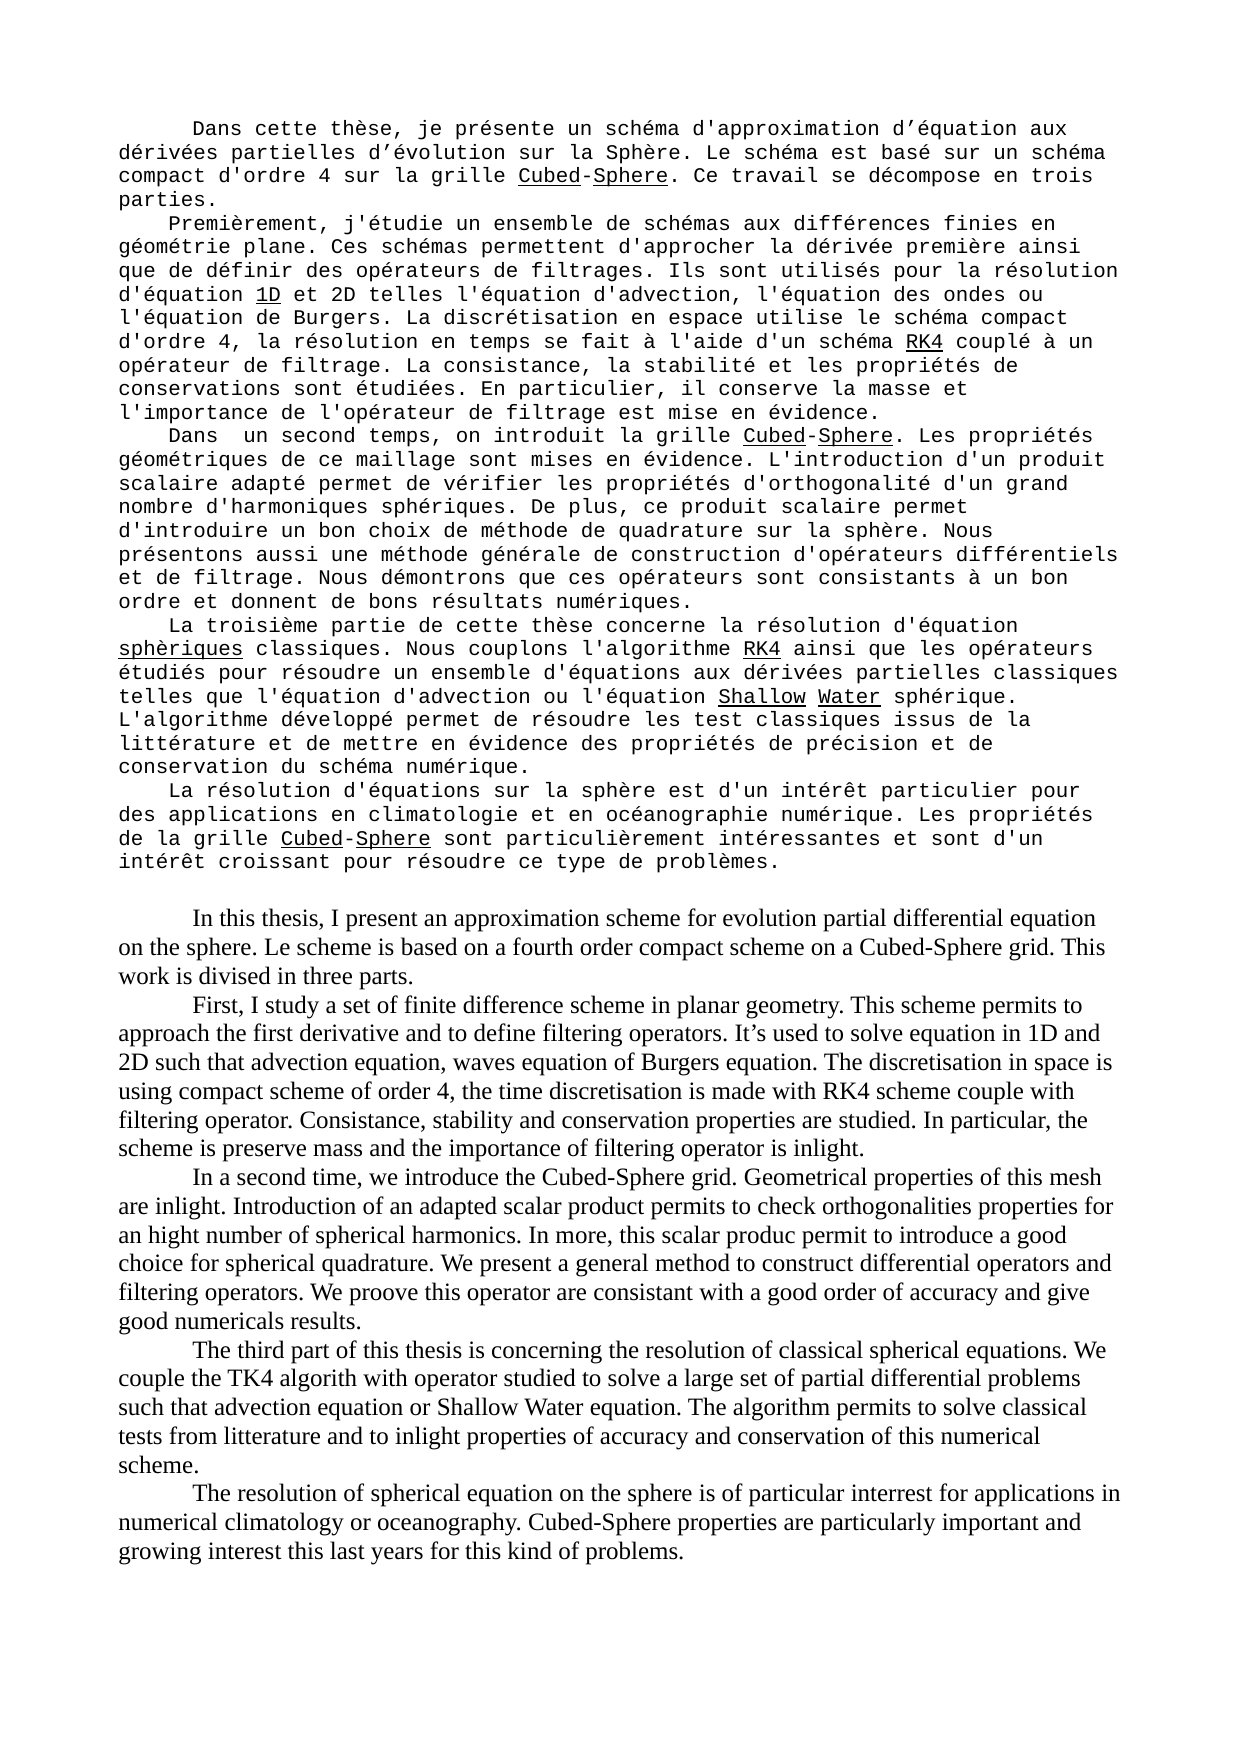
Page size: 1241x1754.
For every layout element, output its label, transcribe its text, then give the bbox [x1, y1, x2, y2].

text La résolution d'équations sur la sphère est d'un intérêt particulier pour des applications en climatologie et en océanographie numérique. Les propriétés de la grille Cubed-Sphere sont particulièrement intéressantes et sont d'un intérêt croissant pour résoudre ce type de problèmes. [118, 780, 1122, 875]
text In this thesis, I present an approximation scheme for evolution partial differential equation on the sphere. Le scheme is based on a fourth order compact scheme on a Cubed-Sphere grid. This work is divised in three parts. [118, 903, 1122, 990]
text First, I study a set of finite difference scheme in planar geometry. This scheme permits to approach the first derivative and to define filtering operators. It’s used to solve equation in 1D and 2D such that advection equation, waves equation of Burgers equation. The discretisation in space is using compact scheme of order 4, the time discretisation is made with RK4 scheme couple with filtering operator. Consistance, stability and conservation properties are studied. In particular, the scheme is preserve mass and the importance of filtering operator is inlight. [118, 990, 1122, 1162]
text Dans cette thèse, je présente un schéma d'approximation d’équation aux dérivées partielles d’évolution sur la Sphère. Le schéma est basé sur un schéma compact d'ordre 4 sur la grille Cubed-Sphere. Ce travail se décompose en trois parties. [118, 118, 1122, 213]
text The resolution of spherical equation on the sphere is of particular interrest for applications in numerical climatology or oceanography. Cubed-Sphere properties are particularly important and growing interest this last years for this kind of problems. [118, 1478, 1122, 1565]
text Dans un second temps, on introduit la grille Cubed-Sphere. Les propriétés géométriques de ce maillage sont mises en évidence. L'introduction d'un produit scalaire adapté permet de vérifier les propriétés d'orthogonalité d'un grand nombre d'harmoniques sphériques. De plus, ce produit scalaire permet d'introduire un bon choix de méthode de quadrature sur la sphère. Nous présentons aussi une méthode générale de construction d'opérateurs différentiels et de filtrage. Nous démontrons que ces opérateurs sont consistants à un bon ordre et donnent de bons résultats numériques. [118, 426, 1122, 615]
text In a second time, we introduce the Cubed-Sphere grid. Geometrical properties of this mesh are inlight. Introduction of an adapted scalar product permits to check orthogonalities properties for an hight number of spherical harmonics. In more, this scalar produc permit to introduce a good choice for spherical quadrature. We present a general method to construct differential operators and filtering operators. We proove this operator are consistant with a good order of accuracy and give good numericals results. [118, 1162, 1122, 1335]
text La troisième partie de cette thèse concerne la résolution d'équation sphèriques classiques. Nous couplons l'algorithme RK4 ainsi que les opérateurs étudiés pour résoudre un ensemble d'équations aux dérivées partielles classiques telles que l'équation d'advection ou l'équation Shallow Water sphérique. L'algorithme développé permet de résoudre les test classiques issus de la littérature et de mettre en évidence des propriétés de précision et de conservation du schéma numérique. [118, 615, 1122, 780]
text The third part of this thesis is concerning the resolution of classical spherical equations. We couple the TK4 algorith with operator studied to solve a large set of partial differential problems such that advection equation or Shallow Water equation. The algorithm permits to solve classical tests from litterature and to inlight properties of accuracy and conservation of this numerical scheme. [118, 1335, 1122, 1478]
text Premièrement, j'étudie un ensemble de schémas aux différences finies en géométrie plane. Ces schémas permettent d'approcher la dérivée première ainsi que de définir des opérateurs de filtrages. Ils sont utilisés pour la résolution d'équation 1D et 2D telles l'équation d'advection, l'équation des ondes ou l'équation de Burgers. La discrétisation en espace utilise le schéma compact d'ordre 4, la résolution en temps se fait à l'aide d'un schéma RK4 couplé à un opérateur de filtrage. La consistance, la stabilité et les propriétés de conservations sont étudiées. En particulier, il conserve la masse et l'importance de l'opérateur de filtrage est mise en évidence. [118, 213, 1122, 426]
